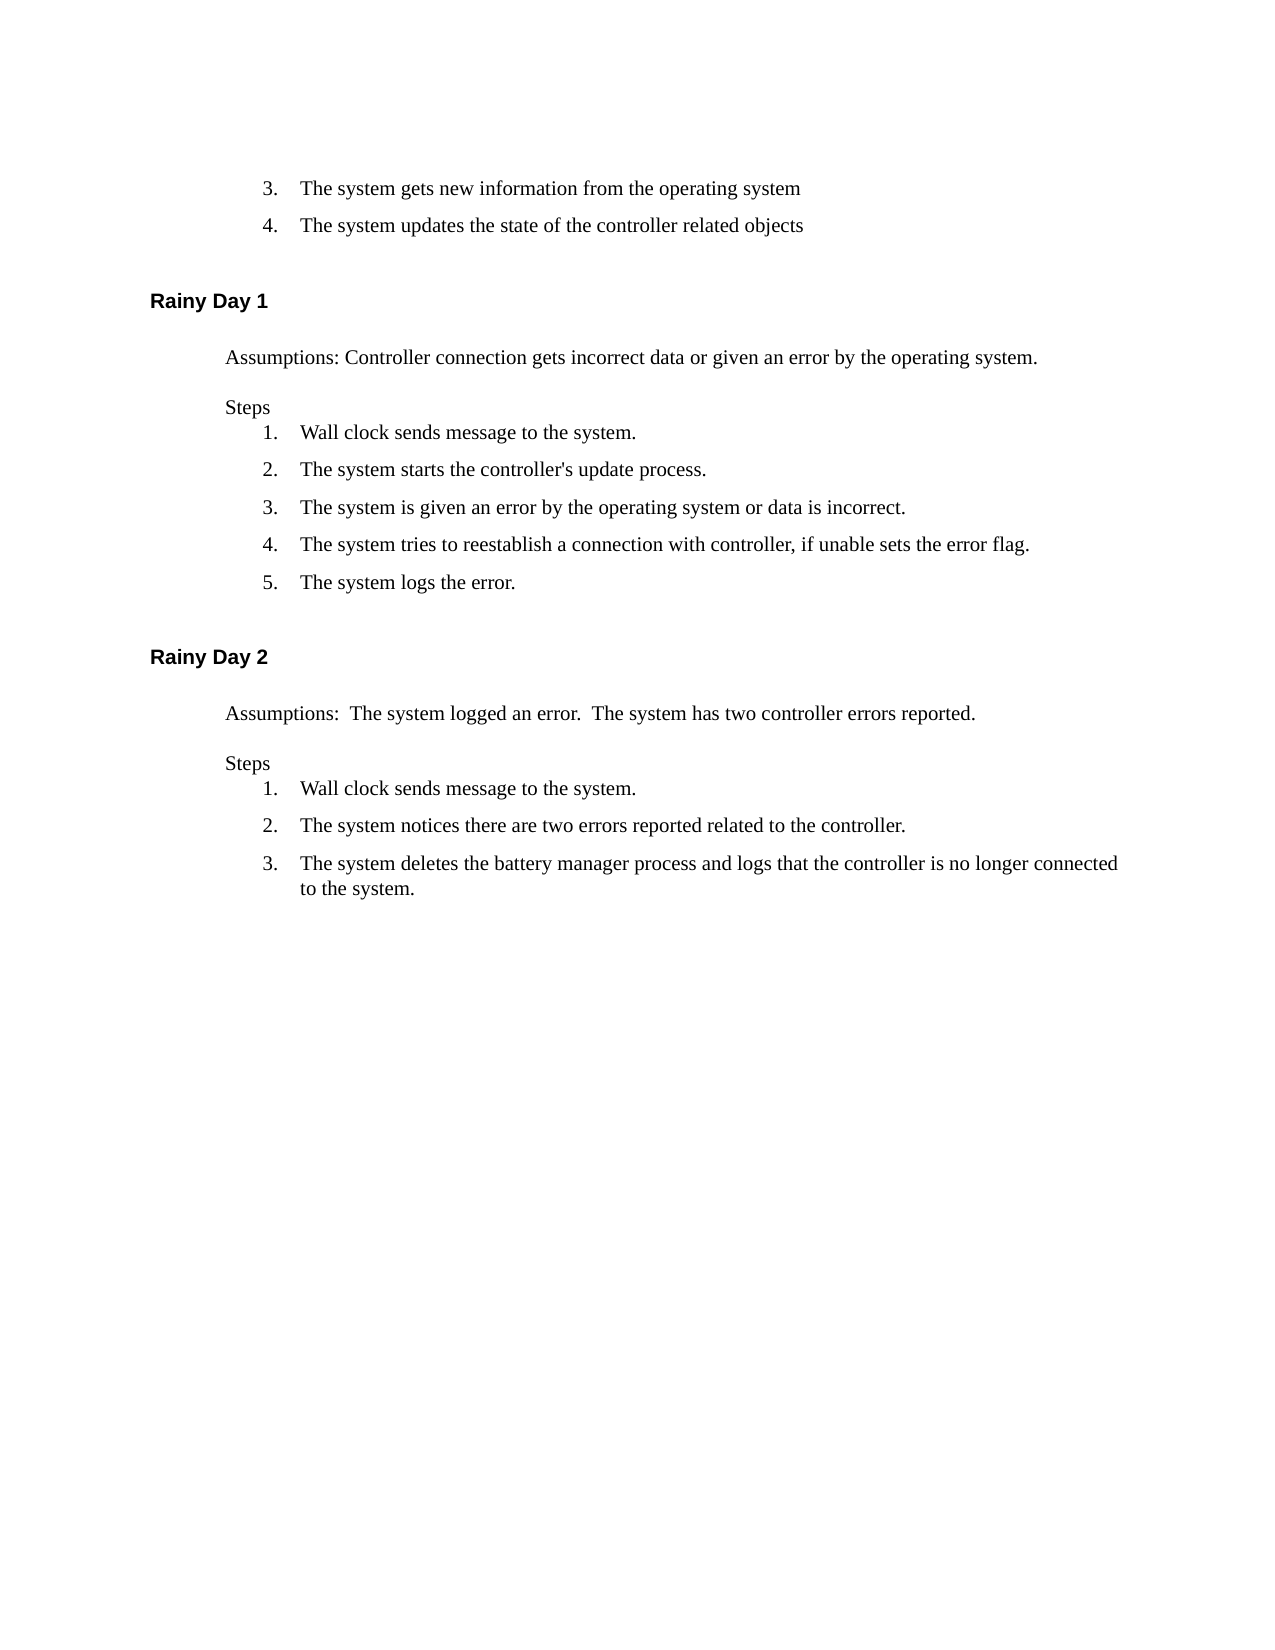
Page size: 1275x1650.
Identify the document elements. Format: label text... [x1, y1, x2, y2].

subtitle Rainy Day 2 [150, 644, 1125, 669]
list The system is given an error by the operating system or data is incorrect. [262, 494, 1125, 519]
list The system gets new information from the operating system [262, 175, 1125, 200]
text Assumptions: Controller connection gets incorrect data or given an error by the operating system. [225, 344, 1125, 369]
subtitle Rainy Day 1 [150, 287, 1125, 312]
list The system updates the state of the controller related objects [262, 212, 1125, 237]
text Assumptions: The system logged an error. The system has two controller errors reported. [225, 700, 1125, 725]
list The system logs the error. [262, 569, 1125, 594]
text Steps [225, 394, 1125, 419]
list The system tries to reestablish a connection with controller, if unable sets the error flag. [262, 531, 1125, 556]
list The system deletes the battery manager process and logs that the controller is no longer connected to the system. [262, 850, 1125, 900]
list Wall clock sends message to the system. [262, 419, 1125, 444]
text Steps [225, 750, 1125, 775]
list Wall clock sends message to the system. [262, 775, 1125, 800]
list The system starts the controller's update process. [262, 456, 1125, 481]
list The system notices there are two errors reported related to the controller. [262, 812, 1125, 837]
